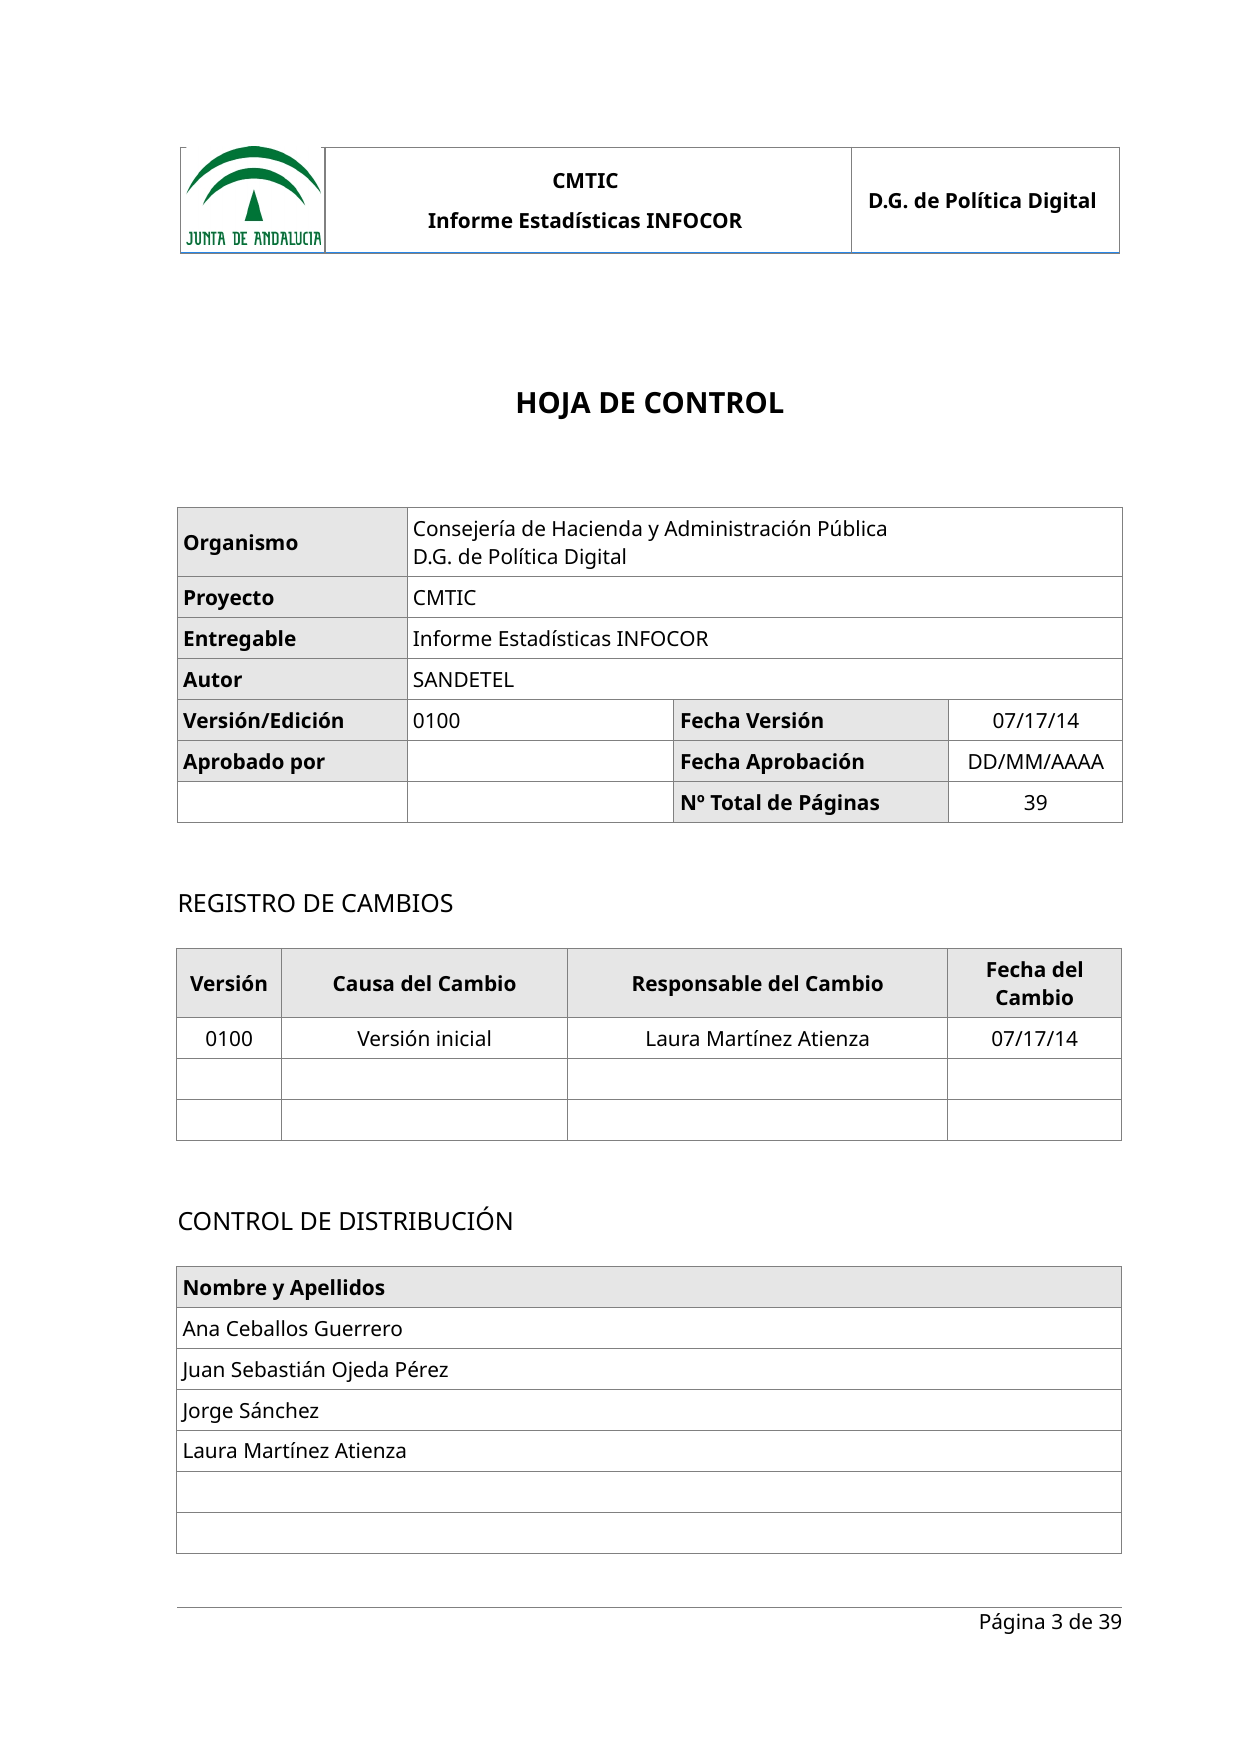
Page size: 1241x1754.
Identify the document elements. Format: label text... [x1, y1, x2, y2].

table_cell Juan Sebastián Ojeda Pérez [177, 1349, 1121, 1389]
table_cell [408, 782, 673, 822]
table_cell Nº Total de Páginas [674, 782, 948, 822]
table_cell Laura Martínez Atienza [177, 1431, 1121, 1471]
table_cell [177, 1100, 281, 1140]
table_cell Entregable [178, 618, 407, 658]
table_header Fecha del Cambio [948, 949, 1121, 1017]
table_cell Laura Martínez Atienza [568, 1018, 947, 1058]
table_cell Proyecto [178, 577, 407, 617]
picture [186, 146, 321, 245]
table_cell [178, 782, 407, 822]
table_cell [948, 1100, 1121, 1140]
table_cell 17/07/14 [948, 1018, 1121, 1058]
text HOJA DE CONTROL [177, 382, 1122, 422]
table_header Causa del Cambio [282, 949, 567, 1017]
table_header Responsable del Cambio [568, 949, 947, 1017]
table_cell [568, 1100, 947, 1140]
table_cell [177, 1059, 281, 1099]
table_cell 0100 [177, 1018, 281, 1058]
table_cell [408, 741, 673, 781]
text REGISTRO DE CAMBIOS [177, 885, 1122, 919]
table_header Nombre y Apellidos [177, 1267, 1121, 1307]
table_cell [177, 1513, 1121, 1553]
table_cell [282, 1059, 567, 1099]
table_cell Jorge Sánchez [177, 1390, 1121, 1430]
table_cell SANDETEL [408, 659, 1122, 699]
table_cell Autor [178, 659, 407, 699]
table_cell Aprobado por [178, 741, 407, 781]
table_cell Versión/Edición [178, 700, 407, 740]
table_cell Informe Estadísticas INFOCOR [408, 618, 1122, 658]
table_cell 34 [949, 782, 1122, 822]
table_cell [177, 1472, 1121, 1512]
text CONTROL DE DISTRIBUCIÓN [177, 1204, 1122, 1238]
table_cell Fecha Aprobación [674, 741, 948, 781]
table_cell Versión inicial [282, 1018, 567, 1058]
table_cell Ana Ceballos Guerrero [177, 1308, 1121, 1348]
table_cell Fecha Versión [674, 700, 948, 740]
table_header Organismo [178, 508, 407, 576]
table_cell 0100 [408, 700, 673, 740]
table_header Consejería de Hacienda y Administración Pública D.G. de Política Digital [408, 508, 1122, 576]
table_header Versión [177, 949, 281, 1017]
table_cell [568, 1059, 947, 1099]
table_cell CMTIC [408, 577, 1122, 617]
table_cell [948, 1059, 1121, 1099]
table_cell [282, 1100, 567, 1140]
table_cell DD/MM/AAAA [949, 741, 1122, 781]
table_cell 17/07/14 [949, 700, 1122, 740]
